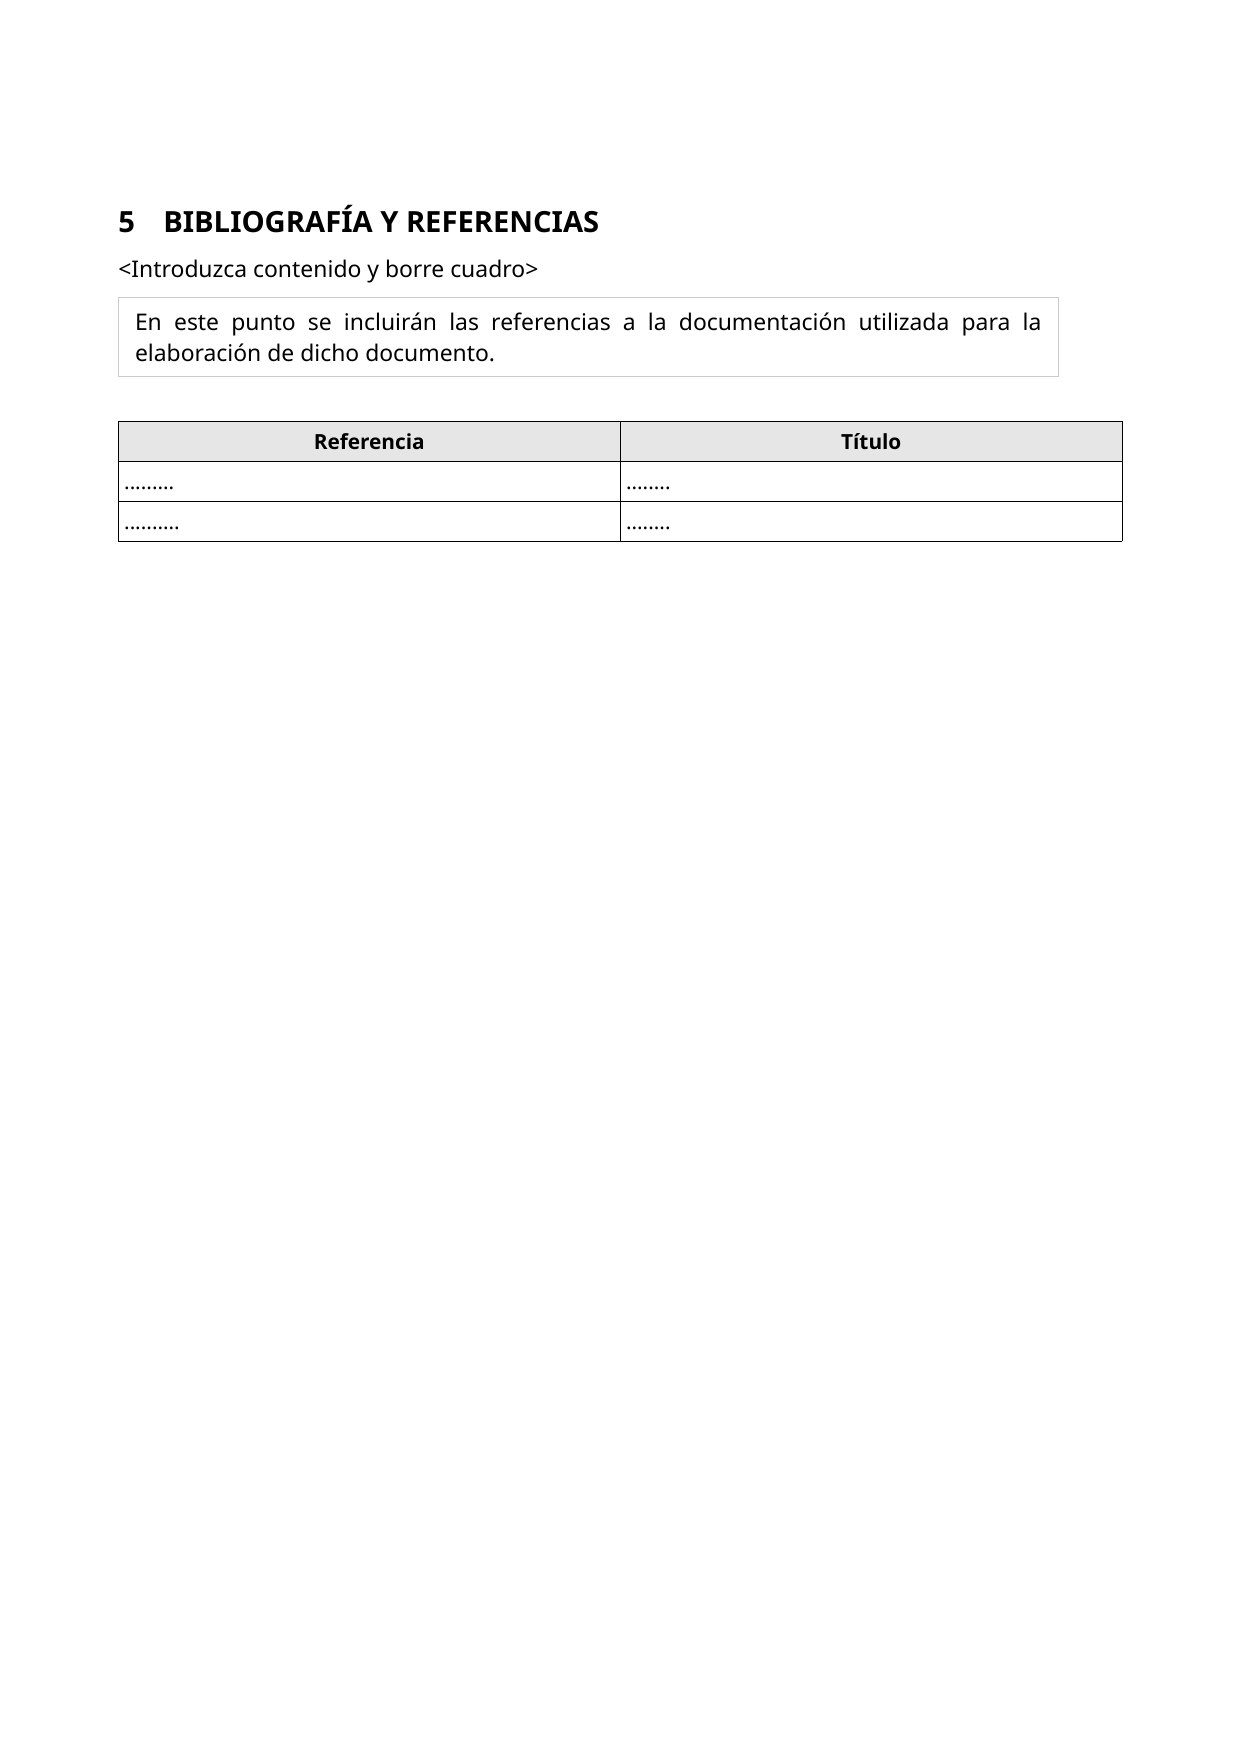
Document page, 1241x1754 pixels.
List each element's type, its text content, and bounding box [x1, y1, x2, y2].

table_header Referencia [119, 422, 620, 461]
table_header Título [621, 422, 1122, 461]
table_cell .......... [119, 502, 620, 541]
text En este punto se incluirán las referencias a la documentación utilizada para la elaboración de dicho documento. [135, 306, 1042, 368]
table_cell ........ [621, 502, 1122, 541]
subtitle BIBLIOGRAFÍA Y REFERENCIAS [118, 201, 1122, 241]
text <Introduzca contenido y borre cuadro> [118, 253, 1122, 284]
table_cell ......... [119, 462, 620, 501]
table_cell ........ [621, 462, 1122, 501]
